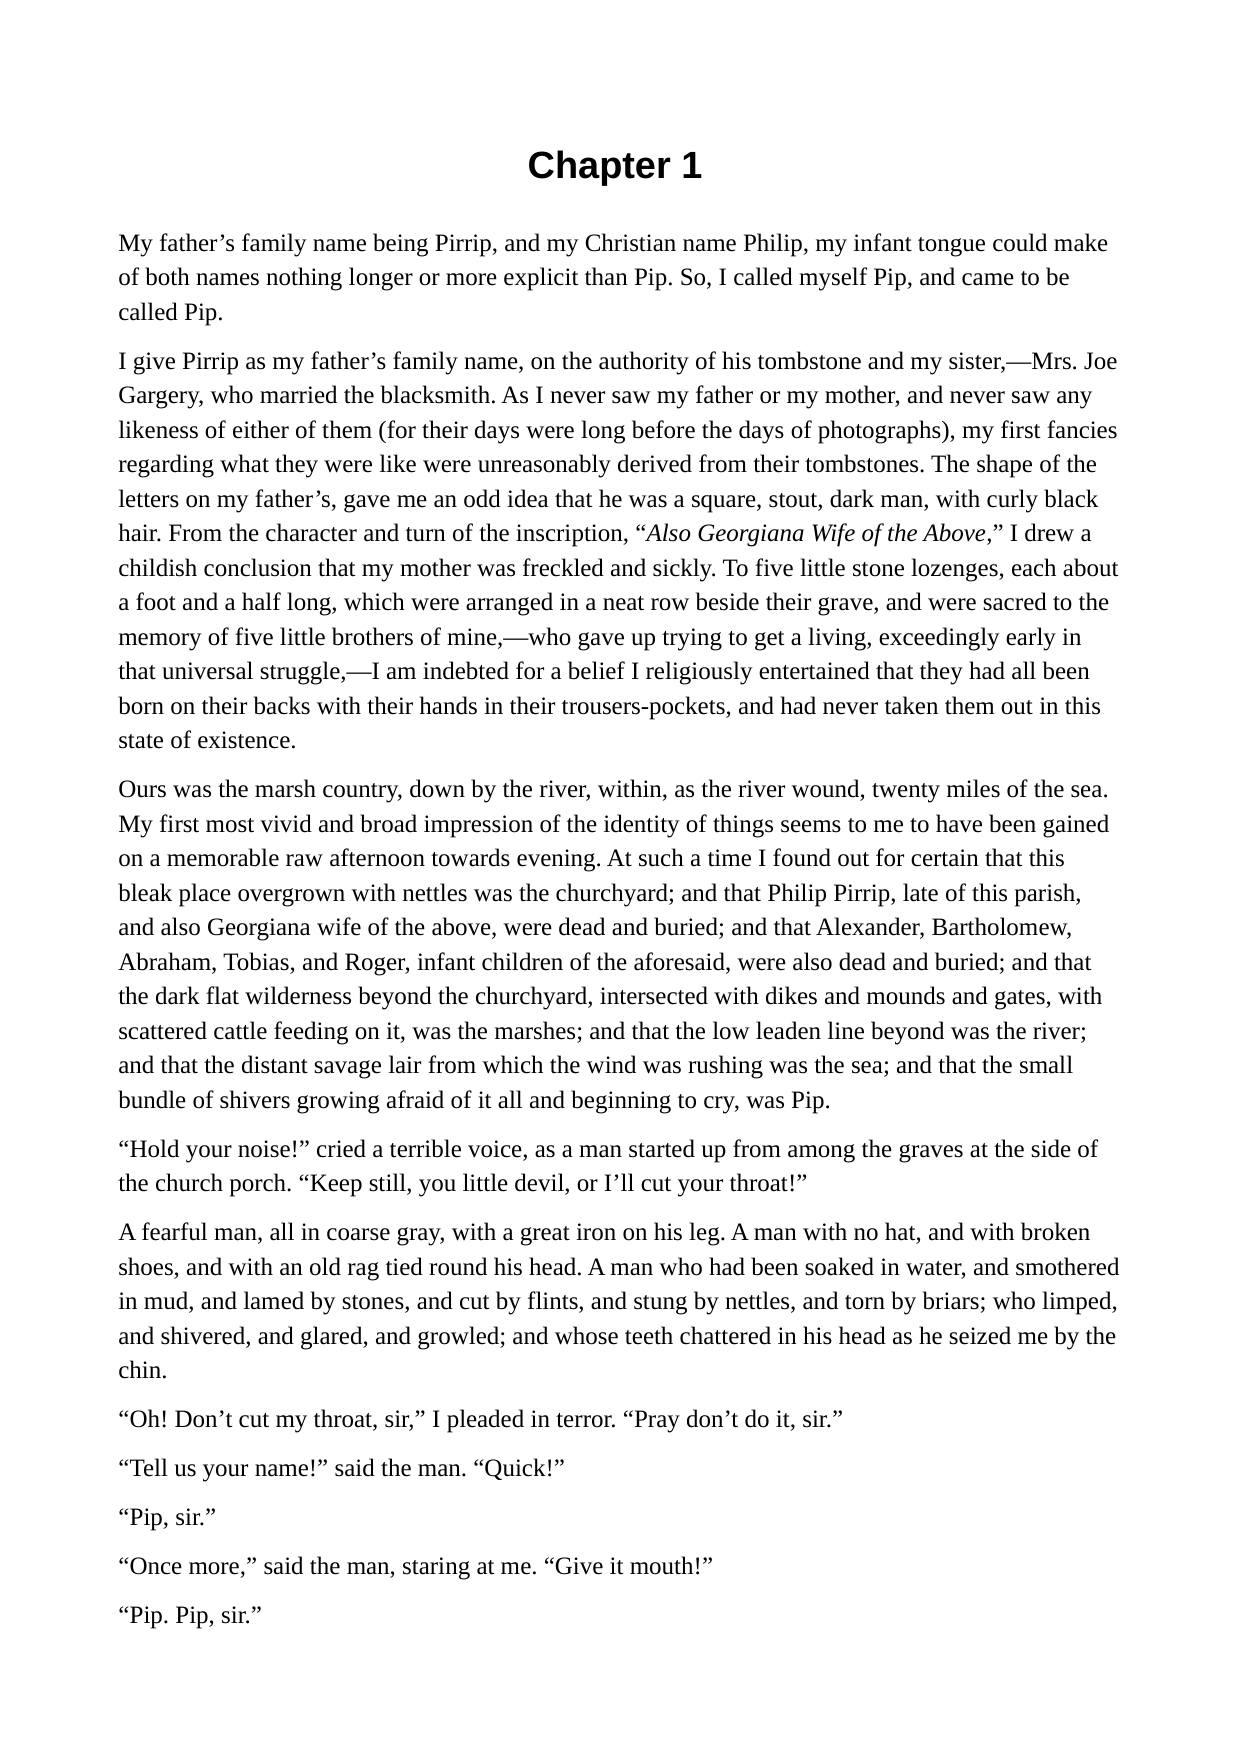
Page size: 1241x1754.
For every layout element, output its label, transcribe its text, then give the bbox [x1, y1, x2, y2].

text My father’s family name being Pirrip, and my Christian name Philip, my infant tongue could make of both names nothing longer or more explicit than Pip. So, I called myself Pip, and came to be called Pip. [118, 228, 1122, 326]
text “Once more,” said the man, staring at me. “Give it mouth!” [118, 1551, 1122, 1580]
text “Oh! Don’t cut my throat, sir,” I pleaded in terror. “Pray don’t do it, sir.” [118, 1404, 1122, 1433]
text “Hold your noise!” cried a terrible voice, as a man started up from among the graves at the side of the church porch. “Keep still, you little devil, or I’ll cut your throat!” [118, 1134, 1122, 1197]
text I give Pirrip as my father’s family name, on the authority of his tombstone and my sister,—Mrs. Joe Gargery, who married the blacksmith. As I never saw my father or my mother, and never saw any likeness of either of them (for their days were long before the days of photographs), my first fancies regarding what they were like were unreasonably derived from their tombstones. The shape of the letters on my father’s, gave me an odd idea that he was a square, stout, dark man, with curly black hair. From the character and turn of the inscription, “Also Georgiana Wife of the Above,” I drew a childish conclusion that my mother was freckled and sickly. To five little stone lozenges, each about a foot and a half long, which were arranged in a neat row beside their grave, and were sacred to the memory of five little brothers of mine,—who gave up trying to get a living, exceedingly early in that universal struggle,—I am indebted for a belief I religiously entertained that they had all been born on their backs with their hands in their trousers-pockets, and had never taken them out in this state of existence. [118, 346, 1122, 754]
text “Tell us your name!” said the man. “Quick!” [118, 1453, 1122, 1482]
subtitle Chapter 1 [118, 143, 1122, 187]
text A fearful man, all in coarse gray, with a great iron on his leg. A man with no hat, and with broken shoes, and with an old rag tied round his head. A man who had been soaked in water, and smothered in mud, and lamed by stones, and cut by flints, and stung by nettles, and torn by briars; who limped, and shivered, and glared, and growled; and whose teeth chattered in his head as he seized me by the chin. [118, 1217, 1122, 1384]
text “Pip. Pip, sir.” [118, 1601, 1122, 1629]
text “Pip, sir.” [118, 1502, 1122, 1531]
text Ours was the marsh country, down by the river, within, as the river wound, twenty miles of the sea. My first most vivid and broad impression of the identity of things seems to me to have been gained on a memorable raw afternoon towards evening. At such a time I found out for certain that this bleak place overgrown with nettles was the churchyard; and that Philip Pirrip, late of this parish, and also Georgiana wife of the above, were dead and buried; and that Alexander, Bartholomew, Abraham, Tobias, and Roger, infant children of the aforesaid, were also dead and buried; and that the dark flat wilderness beyond the churchyard, intersected with dikes and mounds and gates, with scattered cattle feeding on it, was the marshes; and that the low leaden line beyond was the river; and that the distant savage lair from which the wind was rushing was the sea; and that the small bundle of shivers growing afraid of it all and beginning to cry, was Pip. [118, 774, 1122, 1113]
